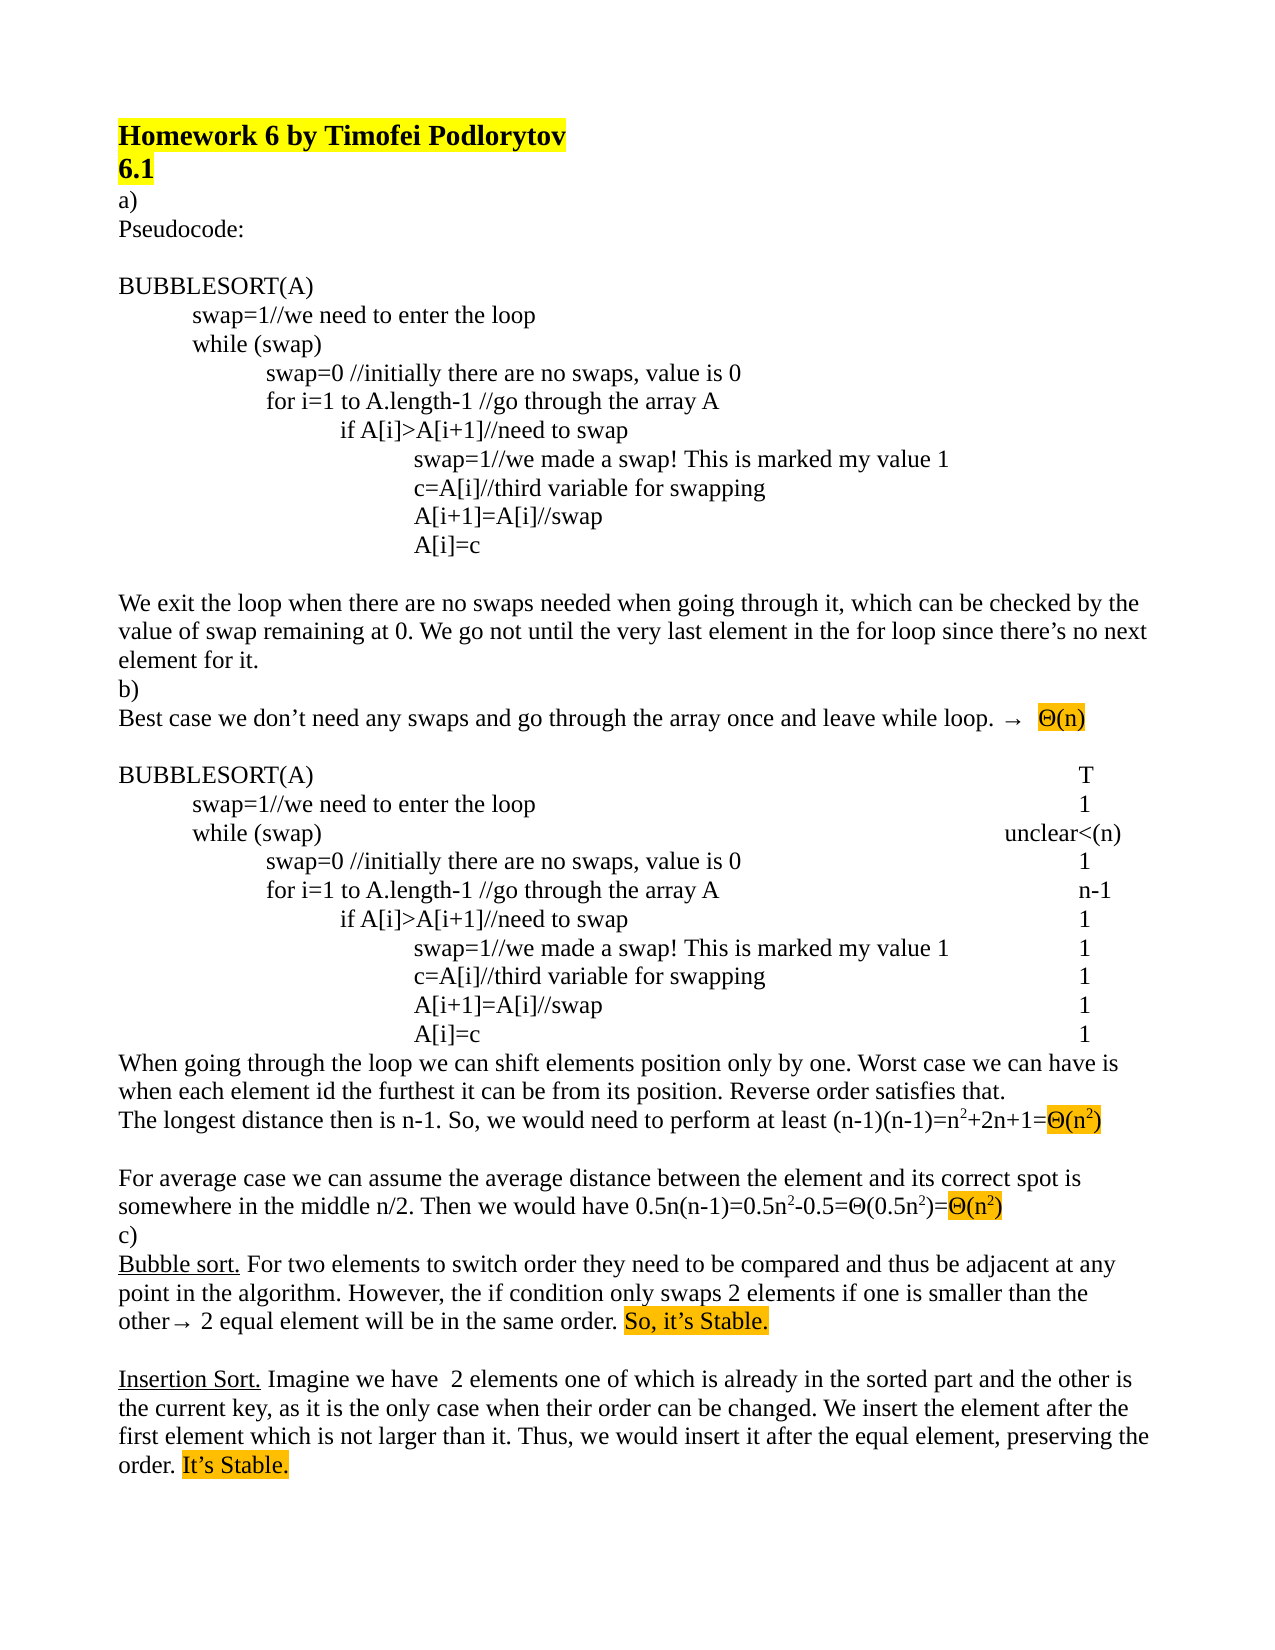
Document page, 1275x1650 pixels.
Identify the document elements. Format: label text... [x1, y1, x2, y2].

text if A[i]>A[i+1]//need to swap 1 [118, 904, 1157, 933]
text 6.1 [118, 152, 1157, 185]
text swap=0 //initially there are no swaps, value is 0 [118, 358, 1157, 386]
text c=A[i]//third variable for swapping 1 [118, 961, 1157, 990]
text c) [118, 1220, 1157, 1249]
text swap=1//we need to enter the loop 1 [118, 789, 1157, 818]
text Best case we don’t need any swaps and go through the array once and leave while loop. → Θ(n) [118, 703, 1157, 731]
text Bubble sort. For two elements to switch order they need to be compared and thus be adjacent at any point in the algorithm. However, the if condition only swaps 2 elements if one is smaller than the other→ 2 equal element will be in the same order. So, it’s Stable. [118, 1249, 1157, 1335]
text A[i+1]=A[i]//swap 1 [118, 990, 1157, 1019]
text Pseudocode: [118, 214, 1157, 243]
text while (swap) unclear<(n) [118, 818, 1157, 846]
text for i=1 to A.length-1 //go through the array A n-1 [118, 875, 1157, 904]
text Insertion Sort. Imagine we have 2 elements one of which is already in the sorted part and the other is the current key, as it is the only case when their order can be changed. We insert the element after the first element which is not larger than it. Thus, we would insert it after the equal element, preserving the order. It’s Stable. [118, 1364, 1157, 1479]
text For average case we can assume the average distance between the element and its correct spot is somewhere in the middle n/2. Then we would have 0.5n(n-1)=0.5n2-0.5=Θ(0.5n2)=Θ(n2) [118, 1163, 1157, 1220]
text A[i+1]=A[i]//swap [118, 501, 1157, 530]
text swap=1//we made a swap! This is marked my value 1 [118, 444, 1157, 473]
text A[i]=c 1 [118, 1019, 1157, 1048]
text swap=0 //initially there are no swaps, value is 0 1 [118, 846, 1157, 875]
text BUBBLESORT(A) T [118, 760, 1157, 789]
text for i=1 to A.length-1 //go through the array A [118, 386, 1157, 415]
text c=A[i]//third variable for swapping [118, 473, 1157, 501]
text a) [118, 185, 1157, 214]
text if A[i]>A[i+1]//need to swap [118, 415, 1157, 444]
text BUBBLESORT(A) [118, 271, 1157, 300]
text swap=1//we need to enter the loop [118, 300, 1157, 329]
text We exit the loop when there are no swaps needed when going through it, which can be checked by the value of swap remaining at 0. We go not until the very last element in the for loop since there’s no next element for it. [118, 588, 1157, 674]
text When going through the loop we can shift elements position only by one. Worst case we can have is when each element id the furthest it can be from its position. Reverse order satisfies that. [118, 1048, 1157, 1105]
text A[i]=c [118, 530, 1157, 559]
text swap=1//we made a swap! This is marked my value 1 1 [118, 933, 1157, 961]
text Homework 6 by Timofei Podlorytov [118, 118, 1157, 152]
text while (swap) [118, 329, 1157, 358]
text The longest distance then is n-1. So, we would need to perform at least (n-1)(n-1)=n2+2n+1=Θ(n2) [118, 1105, 1157, 1134]
text b) [118, 674, 1157, 703]
